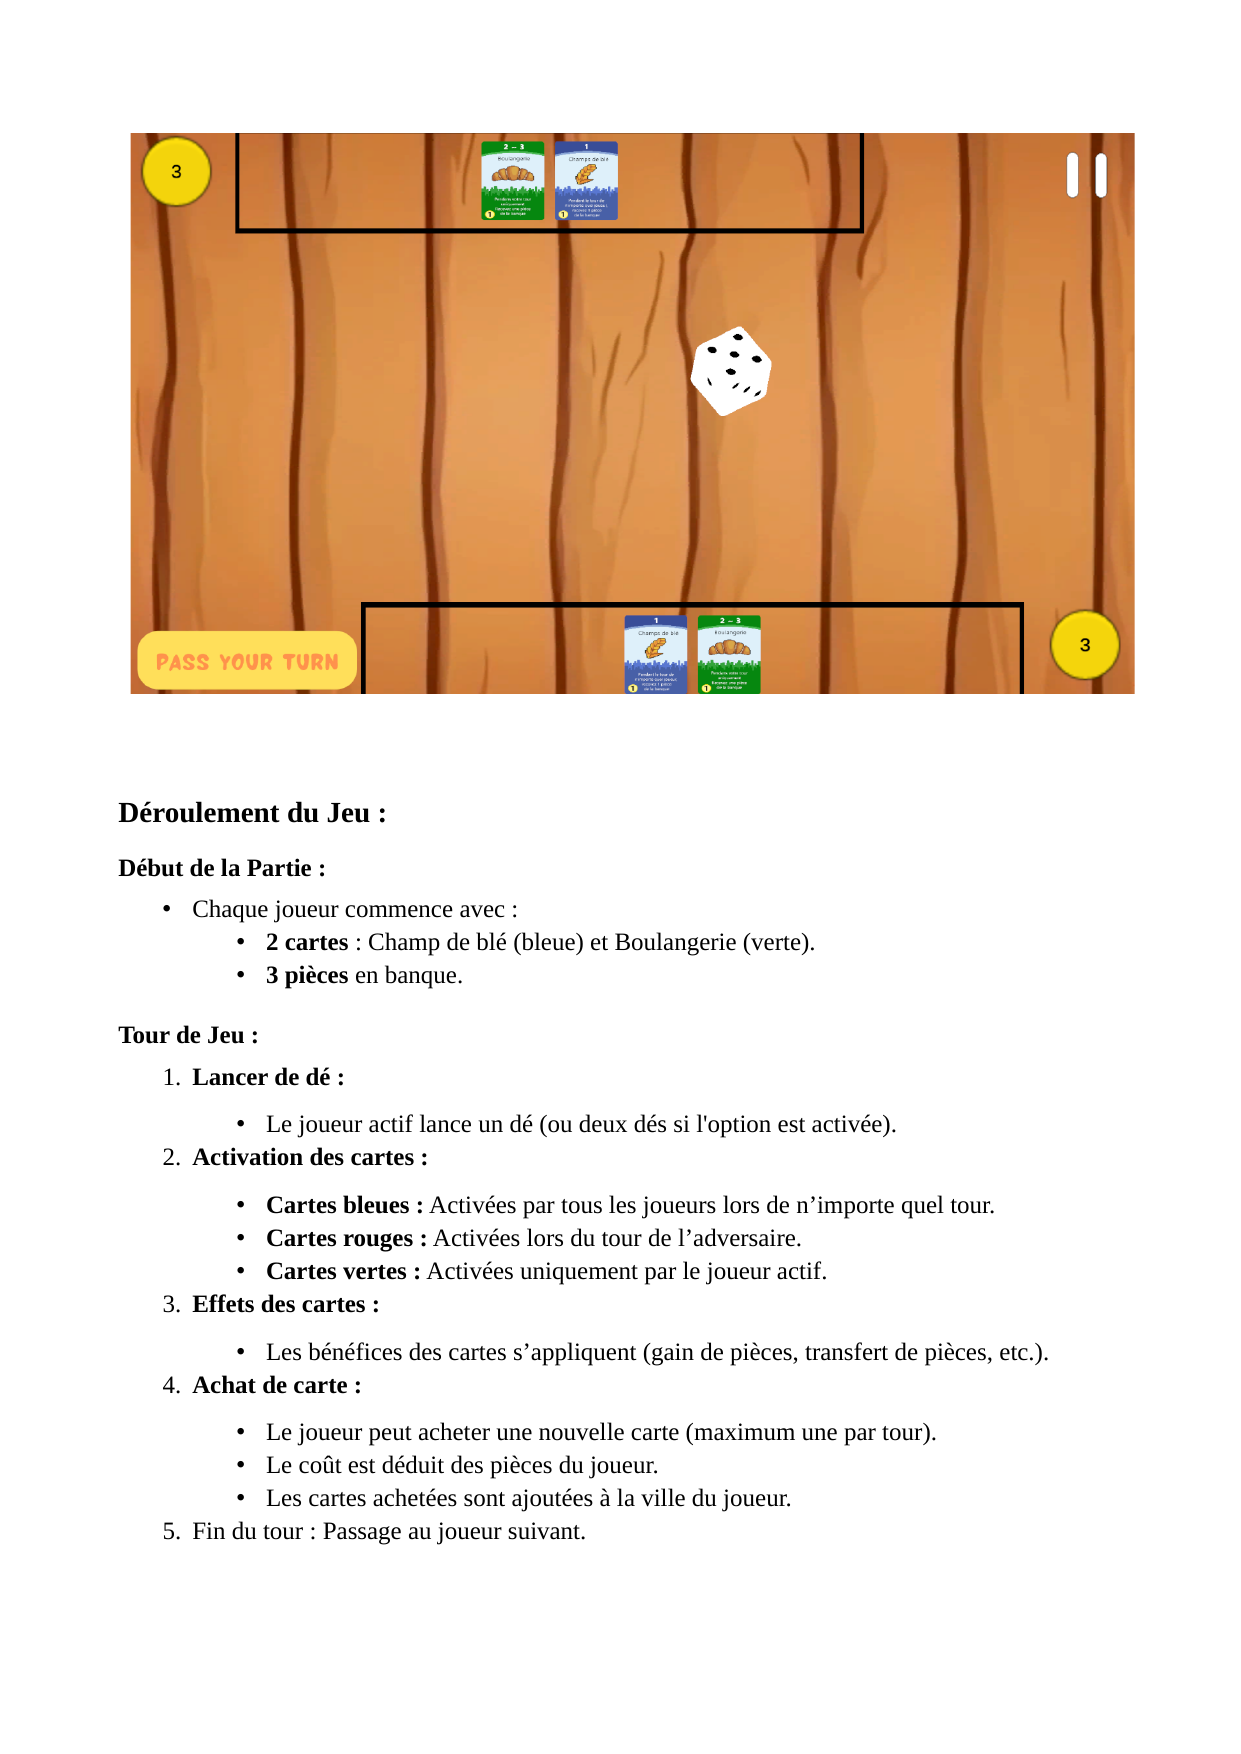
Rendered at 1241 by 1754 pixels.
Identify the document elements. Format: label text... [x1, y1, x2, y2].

list Les cartes achetées sont ajoutées à la ville du joueur. [236, 1483, 1122, 1512]
list Fin du tour : Passage au joueur suivant. [162, 1516, 1122, 1545]
list Le joueur peut acheter une nouvelle carte (maximum une par tour). [236, 1417, 1122, 1446]
list Les bénéfices des cartes s’appliquent (gain de pièces, transfert de pièces, etc.). [236, 1337, 1122, 1366]
list Effets des cartes : [162, 1289, 1122, 1318]
list 2 cartes : Champ de blé (bleue) et Boulangerie (verte). [236, 927, 1122, 956]
list Cartes rouges : Activées lors du tour de l’adversaire. [236, 1223, 1122, 1252]
subtitle Tour de Jeu : [118, 1021, 1122, 1049]
list Activation des cartes : [162, 1142, 1122, 1171]
subtitle Déroulement du Jeu : [118, 795, 1122, 828]
list Chaque joueur commence avec : [162, 894, 1122, 923]
subtitle Début de la Partie : [118, 853, 1122, 882]
list Cartes vertes : Activées uniquement par le joueur actif. [236, 1256, 1122, 1285]
list Lancer de dé : [162, 1062, 1122, 1091]
list Achat de carte : [162, 1370, 1122, 1398]
list 3 pièces en banque. [236, 961, 1122, 989]
list Cartes bleues : Activées par tous les joueurs lors de n’importe quel tour. [236, 1190, 1122, 1219]
picture [130, 133, 1135, 694]
list Le joueur actif lance un dé (ou deux dés si l'option est activée). [236, 1109, 1122, 1138]
list Le coût est déduit des pièces du joueur. [236, 1450, 1122, 1479]
